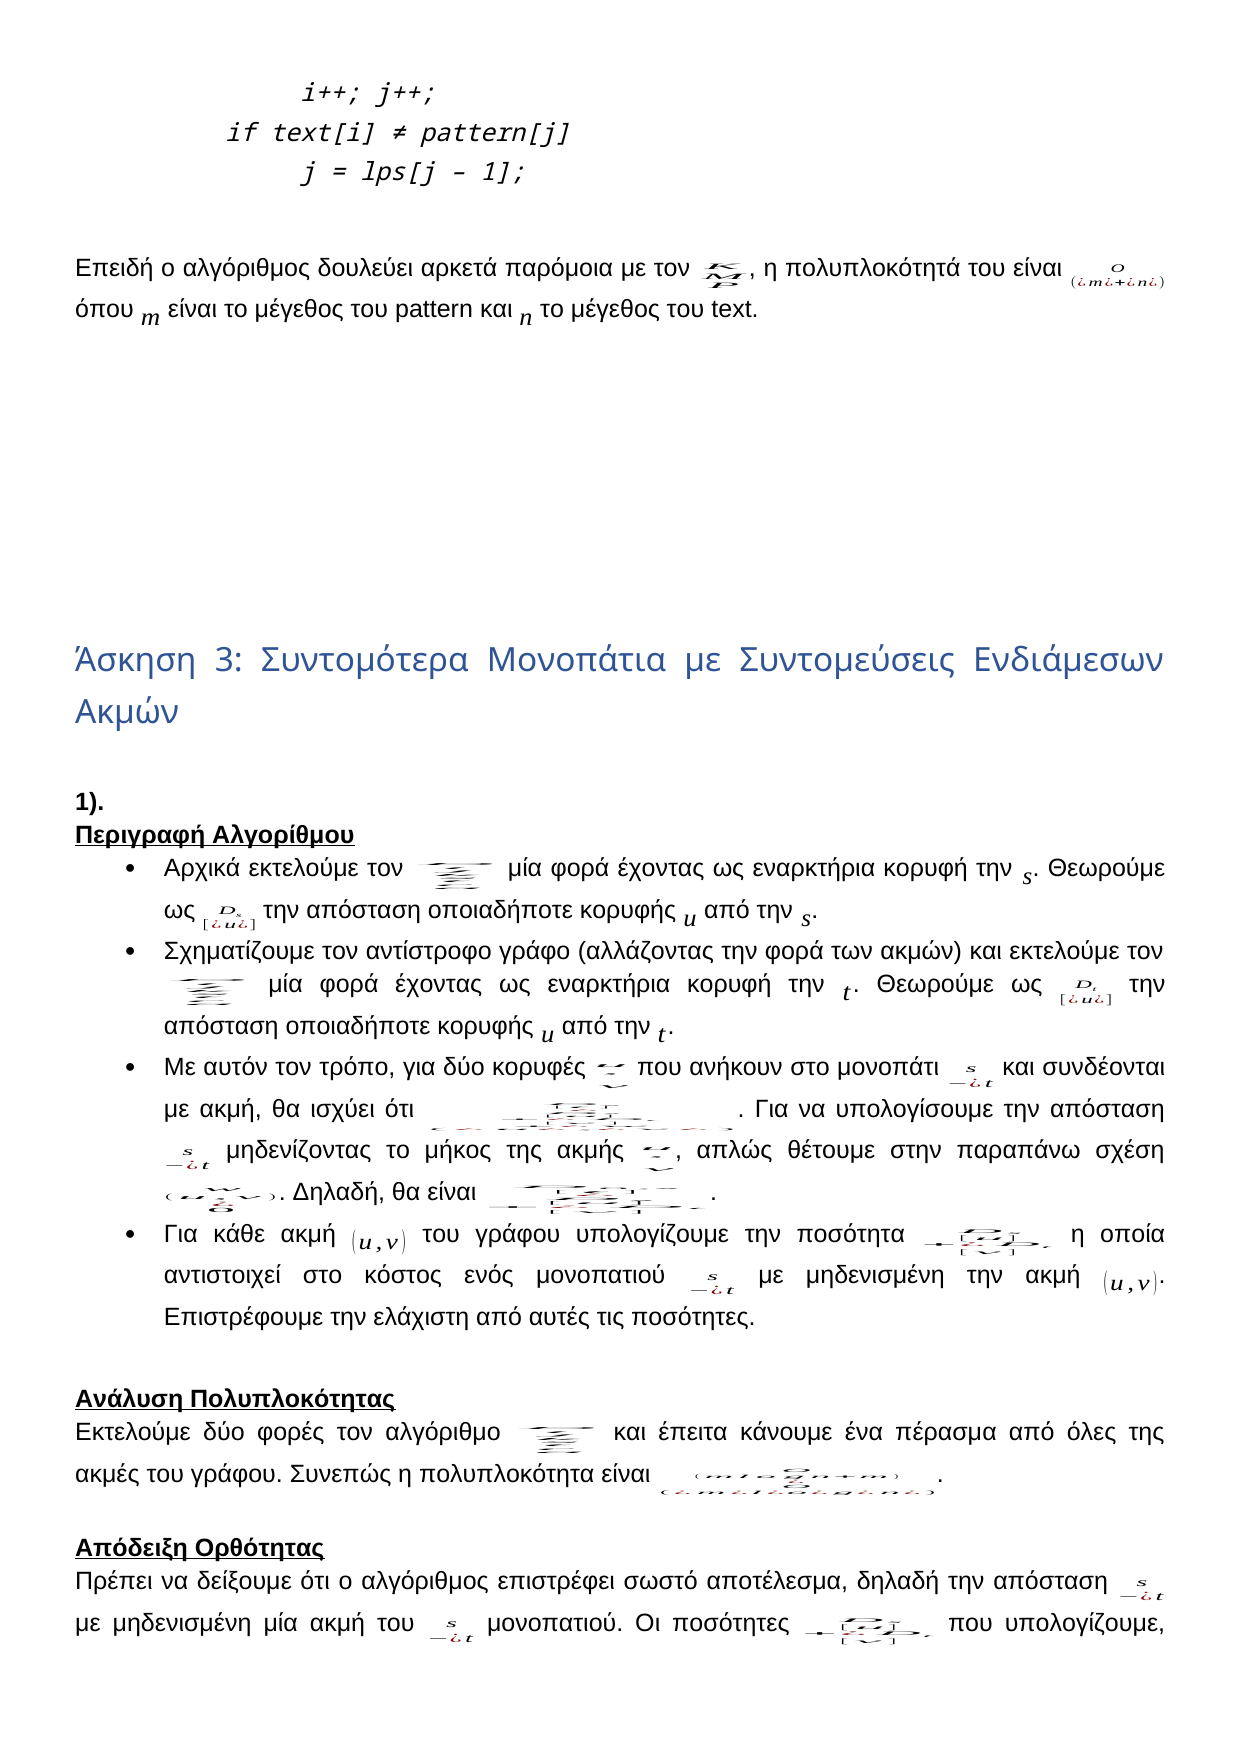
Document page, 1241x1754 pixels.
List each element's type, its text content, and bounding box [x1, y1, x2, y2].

list Σχηματίζουμε τον αντίστροφο γράφο (αλλάζοντας την φορά των ακμών) και εκτελούμε τον μία φορά έχοντας ως εναρκτήρια κορυφή την . Θεωρούμε ως την απόσταση οποιαδήποτε κορυφής από την . [126, 936, 1165, 1048]
text j = lps[j – 1]; [150, 153, 1165, 187]
text i++; j++; [150, 75, 1165, 109]
text if text[i] ≠ pattern[j] [150, 114, 1165, 148]
text Πρέπει να δείξουμε ότι ο αλγόριθμος επιστρέφει σωστό αποτέλεσμα, δηλαδή την απόσταση με μηδενισμένη μία ακμή του μονοπατιού. Οι ποσότητες που υπολογίζουμε, δίνουν για κάθε ακμή , το ελάχιστο κόστος να πάμε από την στην 𝑡, διασχίζοντας την ακμή με μηδενικό κόστος. Εφόσον εξετάζουμε όλες τις ακμές, αυτό που στα αλήθεια κάνουμε είναι ότι εξετάζουμε όλα τα μονοπάτια από την στην και δοκιμάζουμε να μηδενίσουμε όλες τις ακμές που αποτελούν αυτά τα μονοπάτια. Η εξαντλητικότητα του αλγορίθμου λοιπόν, συνεπάγεται και την ορθότητά του. [75, 1566, 1165, 1645]
subtitle Άσκηση 3: Συντομότερα Μονοπάτια με Συντομεύσεις Ενδιάμεσων Ακμών [75, 636, 1165, 733]
text Επειδή ο αλγόριθμος δουλεύει αρκετά παρόμοια με τον , η πολυπλοκότητά του είναι όπου είναι το μέγεθος του pattern και το μέγεθος του text. [75, 253, 1165, 332]
text Εκτελούμε δύο φορές τον αλγόριθμο και έπειτα κάνουμε ένα πέρασμα από όλες της ακμές του γράφου. Συνεπώς η πολυπλοκότητα είναι . [75, 1417, 1165, 1496]
list Με αυτόν τον τρόπο, για δύο κορυφές που ανήκουν στο μονοπάτι και συνδέονται με ακμή, θα ισχύει ότι . Για να υπολογίσουμε την απόσταση μηδενίζοντας το μήκος της ακμής , απλώς θέτουμε στην παραπάνω σχέση . Δηλαδή, θα είναι . [126, 1052, 1165, 1214]
text Απόδειξη Ορθότητας [75, 1533, 1165, 1562]
text Ανάλυση Πολυπλοκότητας [75, 1384, 1165, 1413]
list Για κάθε ακμή του γράφου υπολογίζουμε την ποσότητα η οποία αντιστοιχεί στο κόστος ενός μονοπατιού με μηδενισμένη την ακμή . Επιστρέφουμε την ελάχιστη από αυτές τις ποσότητες. [126, 1218, 1165, 1330]
text Περιγραφή Αλγορίθμου [75, 820, 1165, 849]
text 1). [75, 787, 1165, 816]
list Αρχικά εκτελούμε τον μία φορά έχοντας ως εναρκτήρια κορυφή την . Θεωρούμε ως την απόσταση οποιαδήποτε κορυφής από την . [126, 853, 1165, 932]
